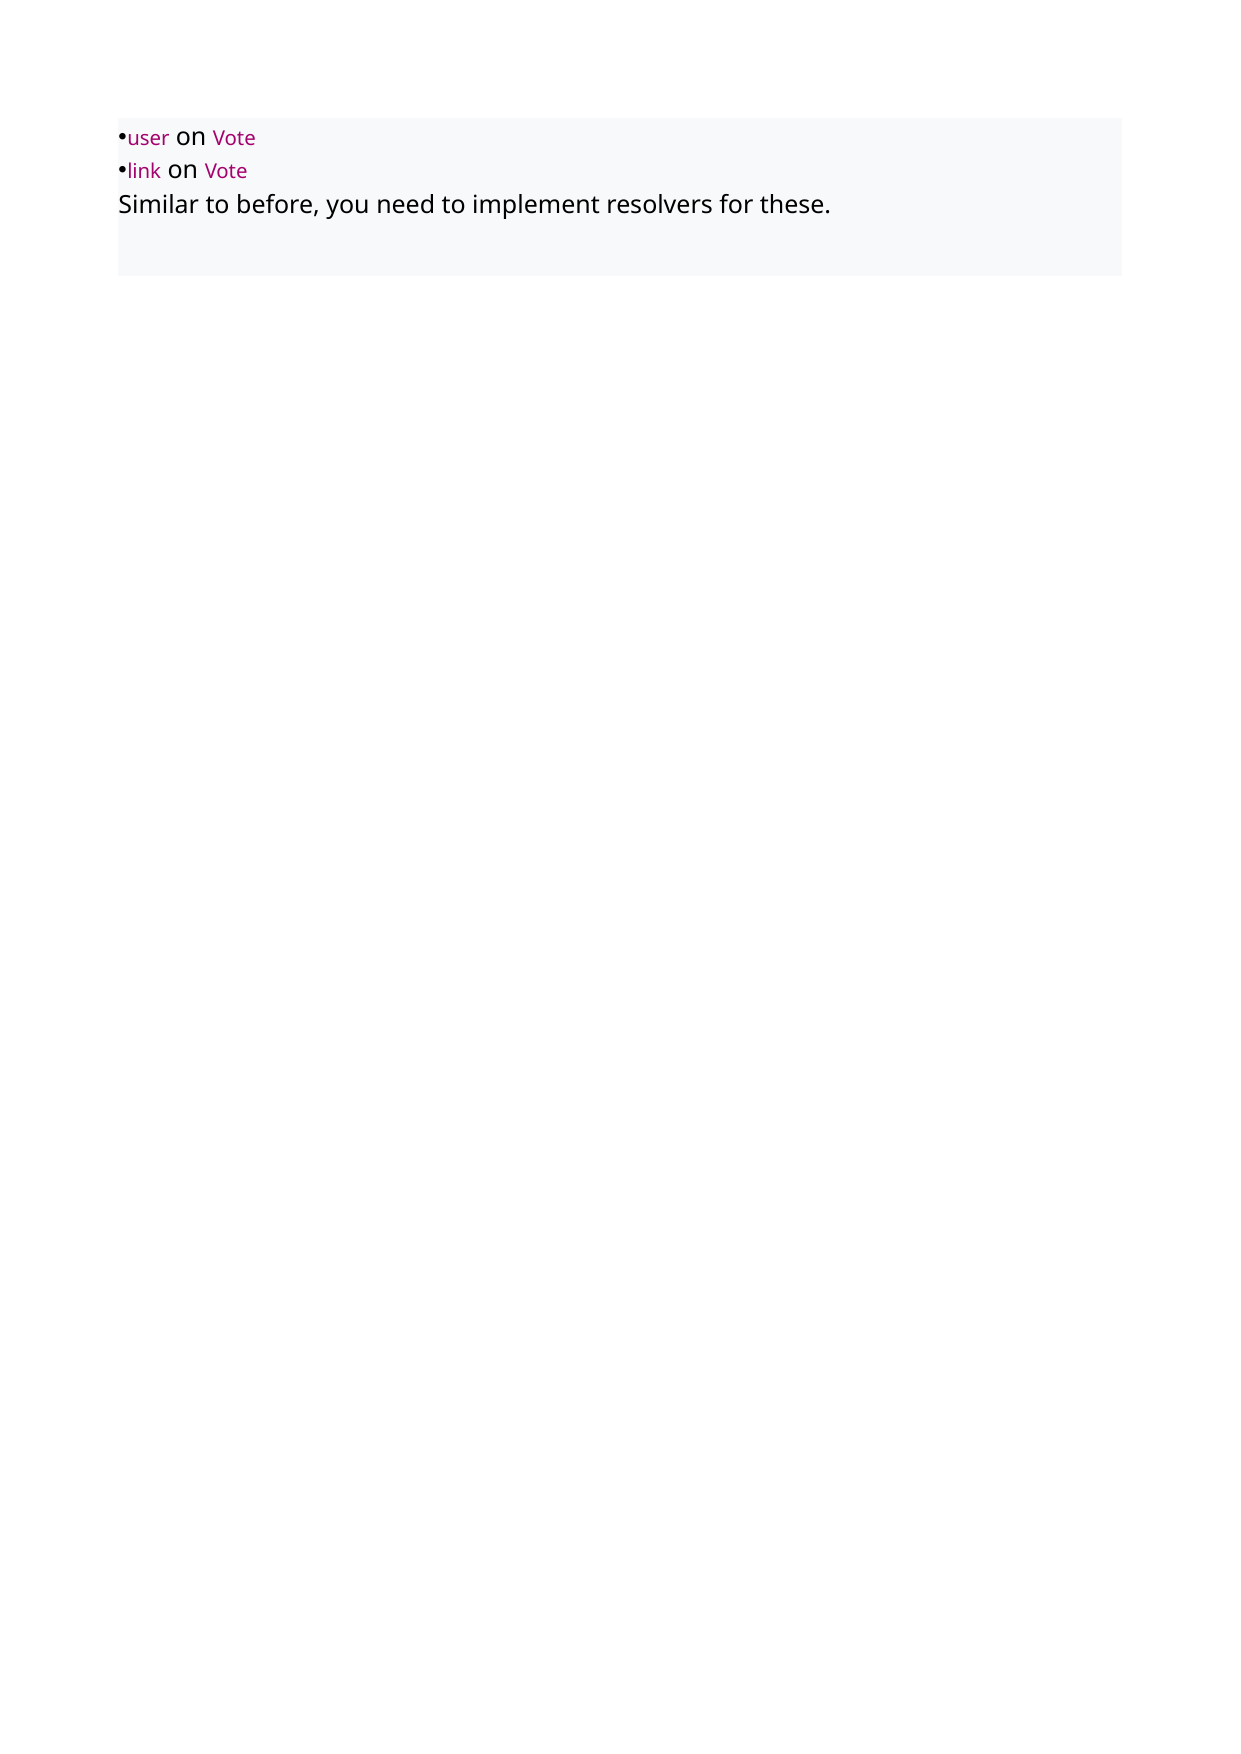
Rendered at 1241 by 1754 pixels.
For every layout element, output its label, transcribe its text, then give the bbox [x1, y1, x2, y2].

list user on Vote [118, 118, 1122, 152]
text Similar to before, you need to implement resolvers for these. [118, 186, 1122, 220]
list link on Vote [118, 152, 1122, 186]
